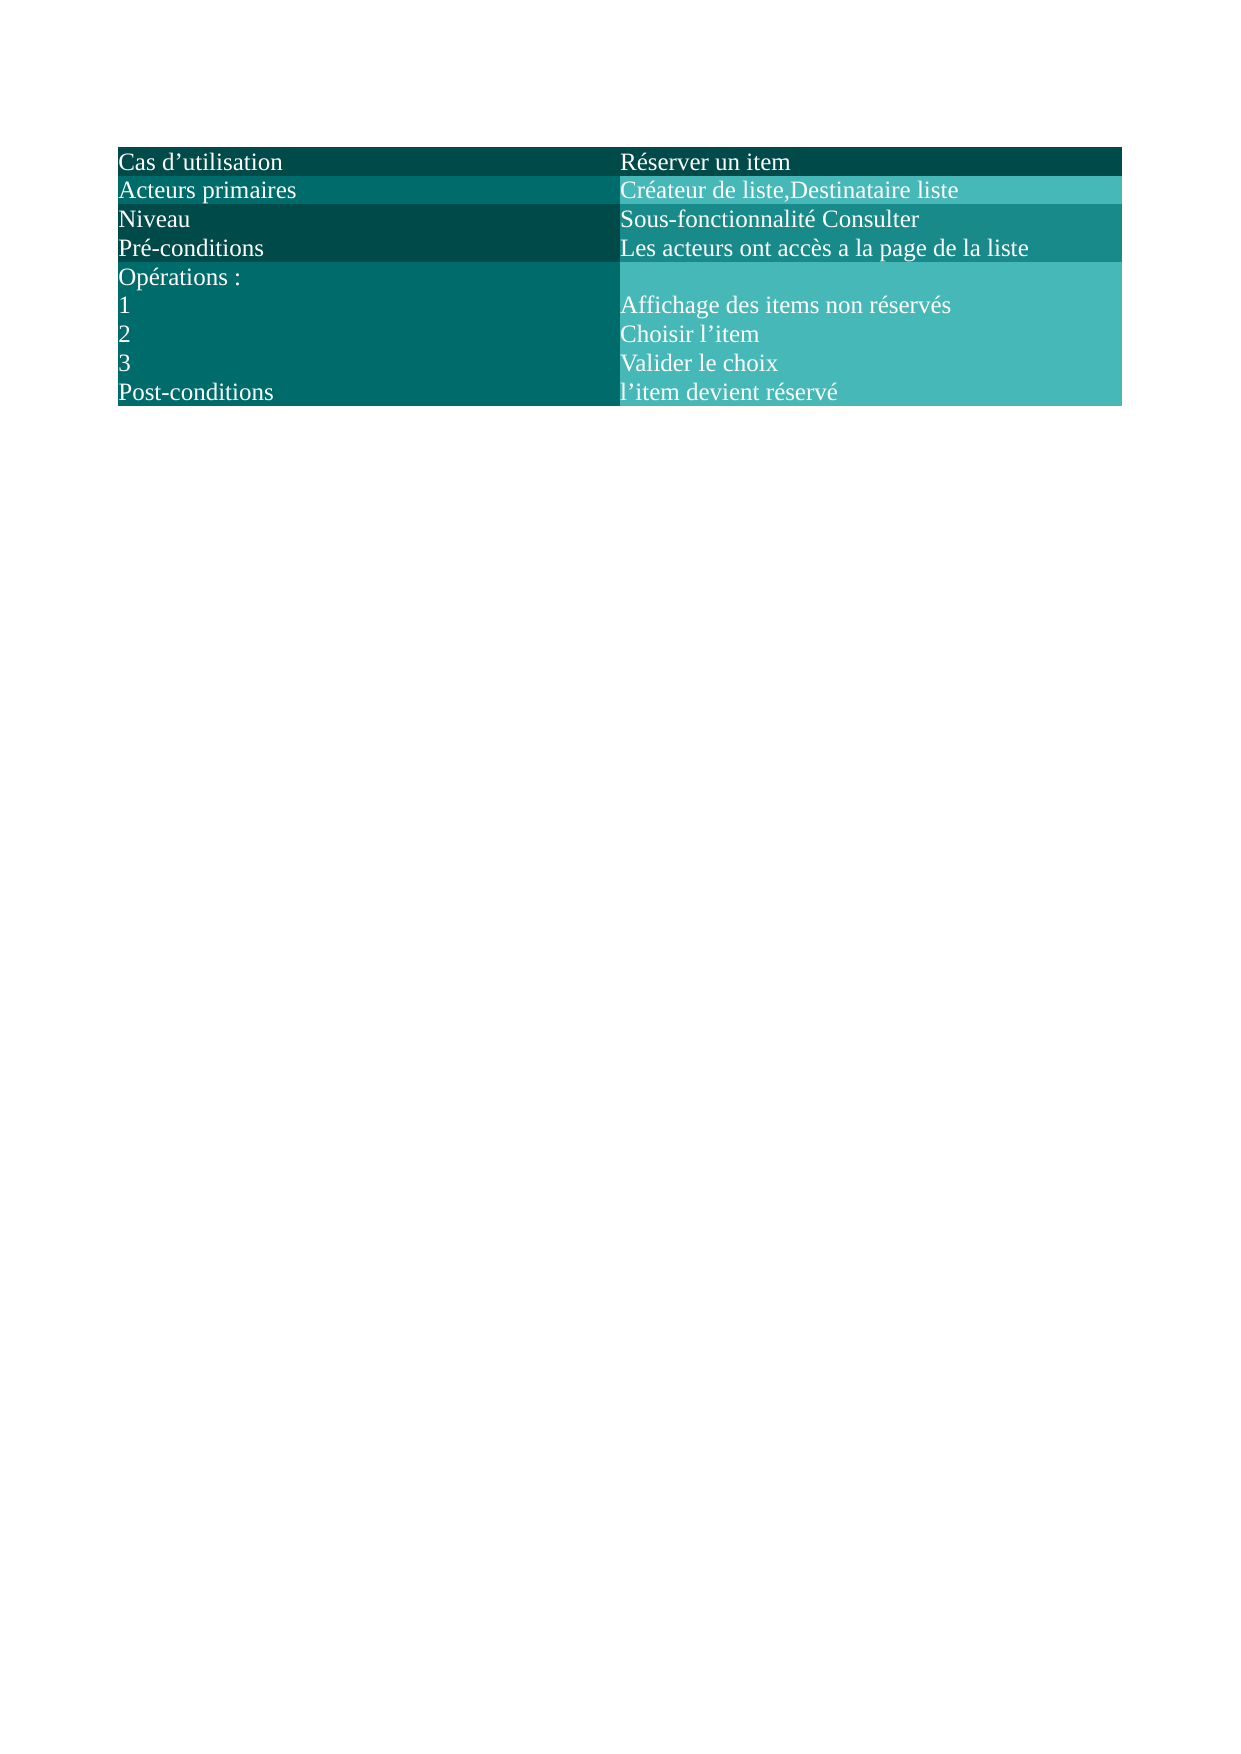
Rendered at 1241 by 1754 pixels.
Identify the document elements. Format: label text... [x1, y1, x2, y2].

table_cell Opérations : [118, 262, 620, 291]
table_cell 2 [118, 319, 620, 348]
table_cell Les acteurs ont accès a la page de la liste [620, 233, 1122, 262]
table_cell Valider le choix [620, 348, 1122, 377]
table_header Réserver un item [620, 147, 1122, 176]
table_cell 3 [118, 348, 620, 377]
table_cell Affichage des items non réservés [620, 291, 1122, 319]
table_cell Pré-conditions [118, 233, 620, 262]
table_header Cas d’utilisation [118, 147, 620, 176]
table_cell Post-conditions [118, 377, 620, 406]
table_cell Acteurs primaires [118, 176, 620, 204]
table_cell l’item devient réservé [620, 377, 1122, 406]
table_cell Sous-fonctionnalité Consulter [620, 204, 1122, 233]
table_cell Créateur de liste,Destinataire liste [620, 176, 1122, 204]
table_cell Choisir l’item [620, 319, 1122, 348]
table_cell 1 [118, 291, 620, 319]
table_cell Niveau [118, 204, 620, 233]
table_cell [620, 262, 1122, 291]
